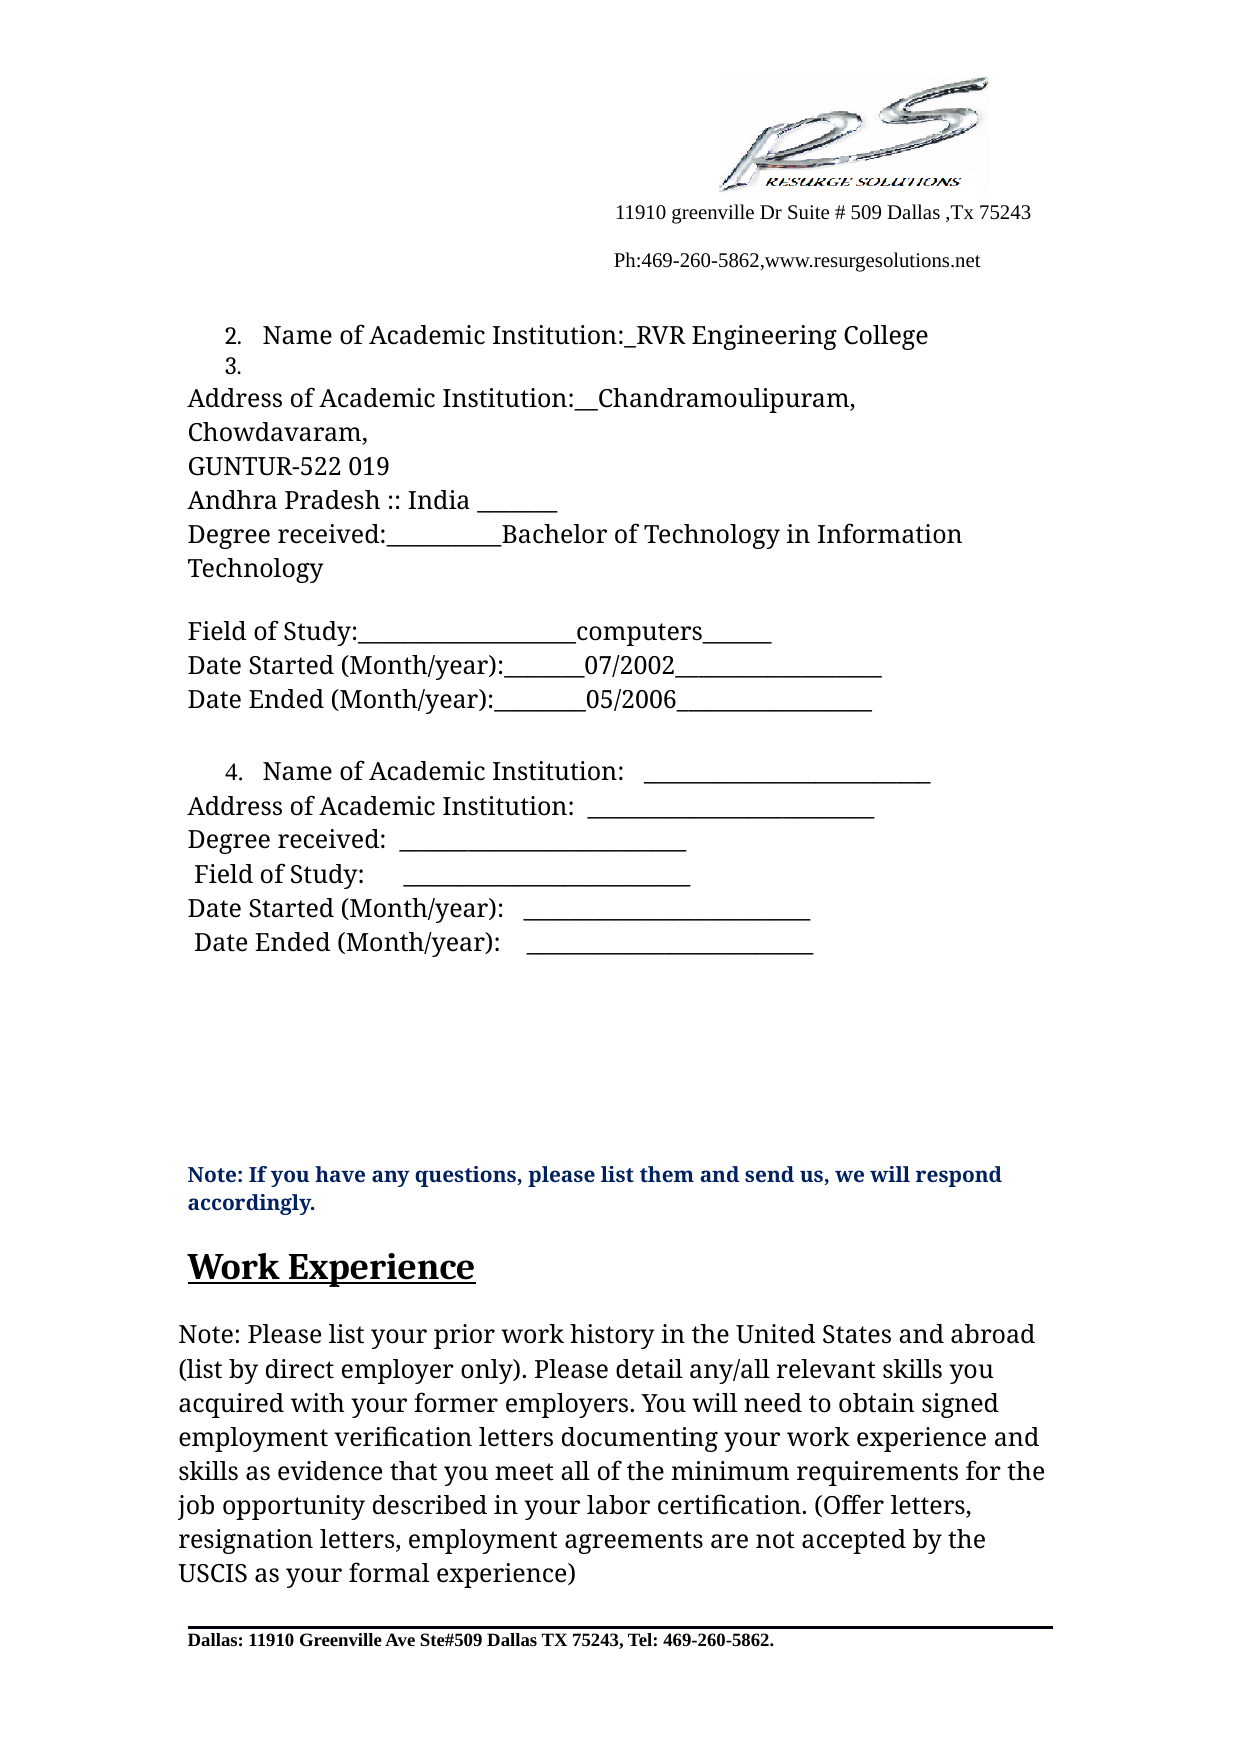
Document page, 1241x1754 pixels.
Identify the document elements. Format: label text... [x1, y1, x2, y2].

text Address of Academic Institution: _________________________ [187, 788, 1053, 822]
text Field of Study:___________________computers______ [187, 613, 1053, 648]
text Date Ended (Month/year):________05/2006_________________ [187, 682, 1053, 716]
text Address of Academic Institution:__Chandramoulipuram, Chowdavaram, GUNTUR-522 019 Andhra Pradesh :: India _______ [187, 380, 1053, 517]
text Date Ended (Month/year): _________________________ [187, 924, 1053, 958]
text Work Experience [187, 1245, 1053, 1288]
list Name of Academic Institution:_RVR Engineering College [225, 318, 1053, 352]
text Degree received:__________Bachelor of Technology in Information Technology [187, 517, 1053, 585]
picture [719, 75, 990, 194]
text Note: If you have any questions, please list them and send us, we will respond accordingly. [187, 1160, 1053, 1217]
text Note: Please list your prior work history in the United States and abroad (list by direct employer only). Please detail any/all relevant skills you acquired with your former employers. You will need to obtain signed employment verification letters documenting your work experience and skills as evidence that you meet all of the minimum requirements for the job opportunity described in your labor certification. (Offer letters, resignation letters, employment agreements are not accepted by the USCIS as your formal experience) [178, 1317, 1053, 1590]
text Degree received: _________________________ [187, 822, 1053, 856]
text Date Started (Month/year):_______07/2002__________________ [187, 648, 1053, 682]
list Name of Academic Institution: _________________________ [225, 754, 1053, 788]
text Field of Study: _________________________ [187, 856, 1053, 890]
text Date Started (Month/year): _________________________ [187, 890, 1053, 924]
